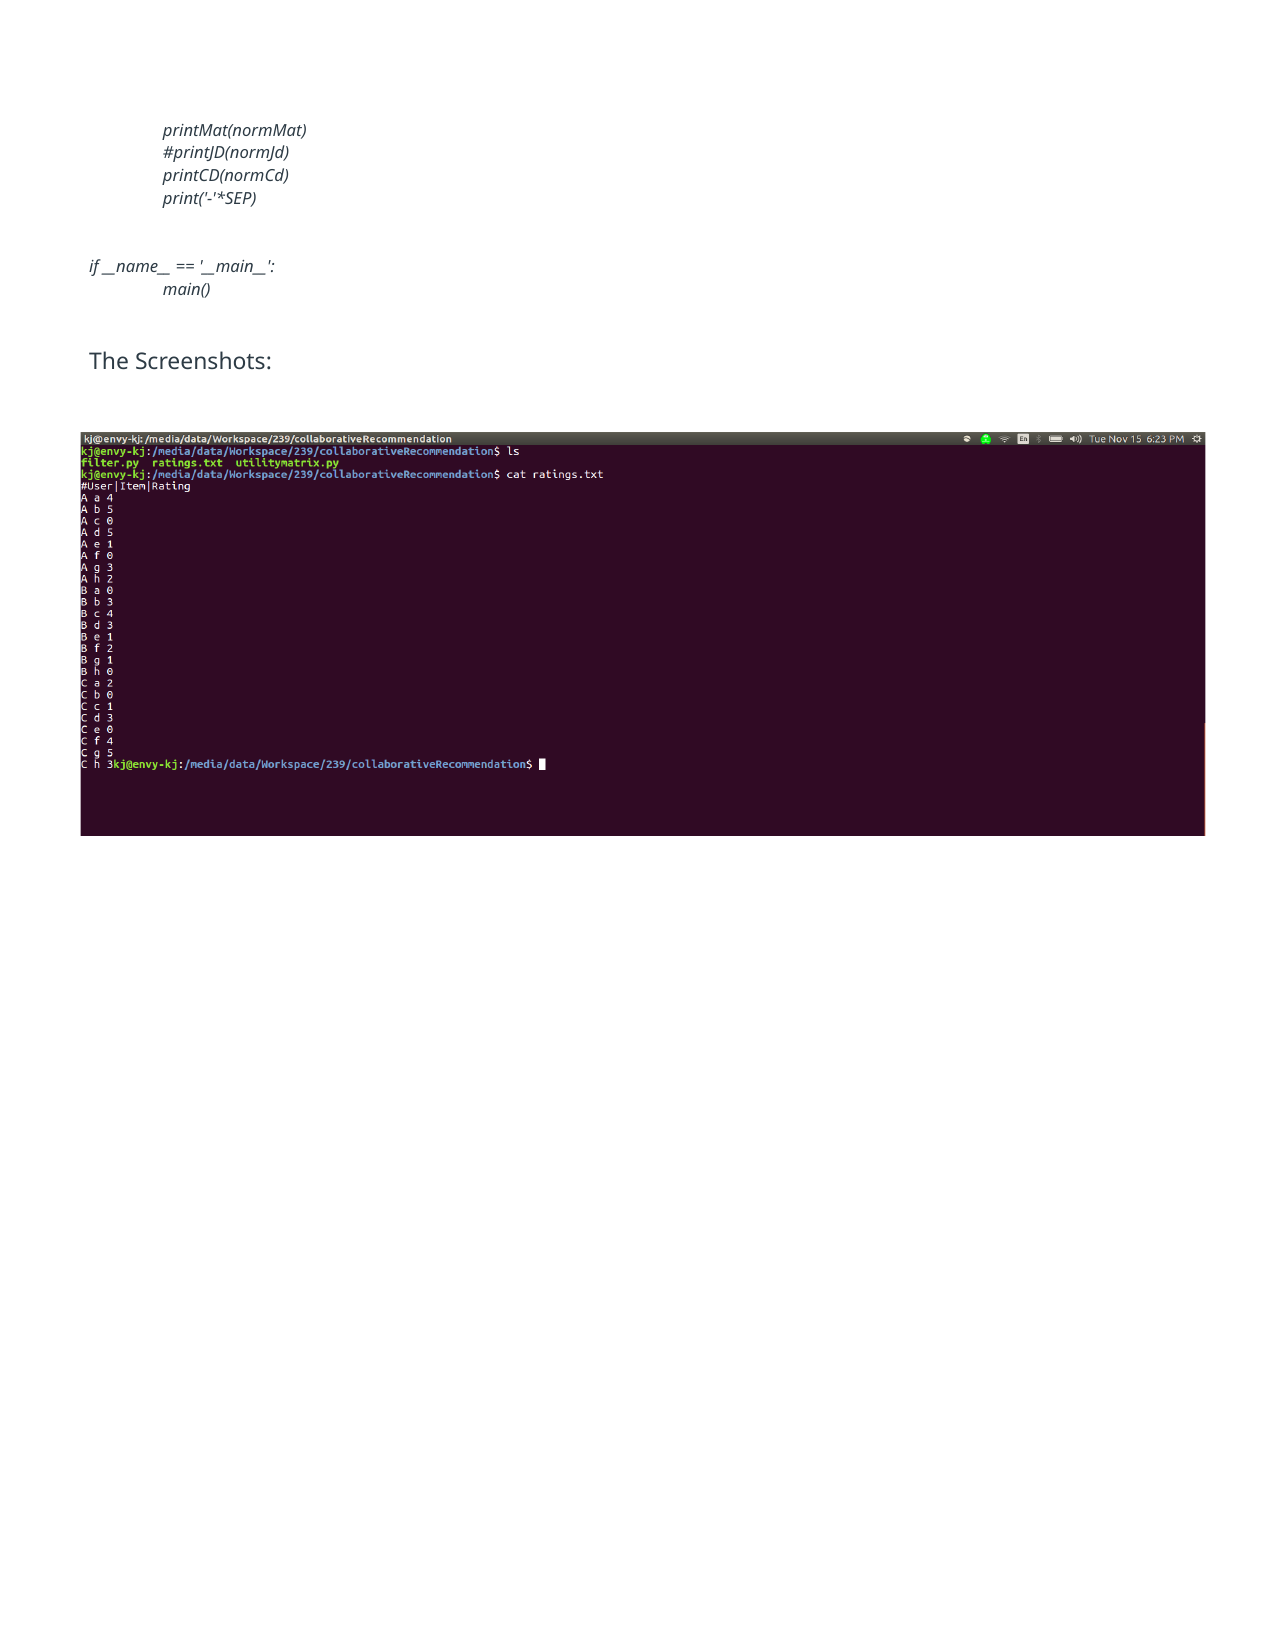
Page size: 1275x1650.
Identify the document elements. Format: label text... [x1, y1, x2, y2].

text The Screenshots: [89, 345, 1214, 376]
text print('-'*SEP) [89, 186, 1214, 209]
text if __name__ == '__main__': [89, 254, 1214, 277]
picture [80, 432, 1206, 836]
text main() [89, 277, 1214, 300]
text printMat(normMat) [89, 118, 1214, 141]
text #printJD(normJd) [89, 141, 1214, 163]
text printCD(normCd) [89, 163, 1214, 186]
